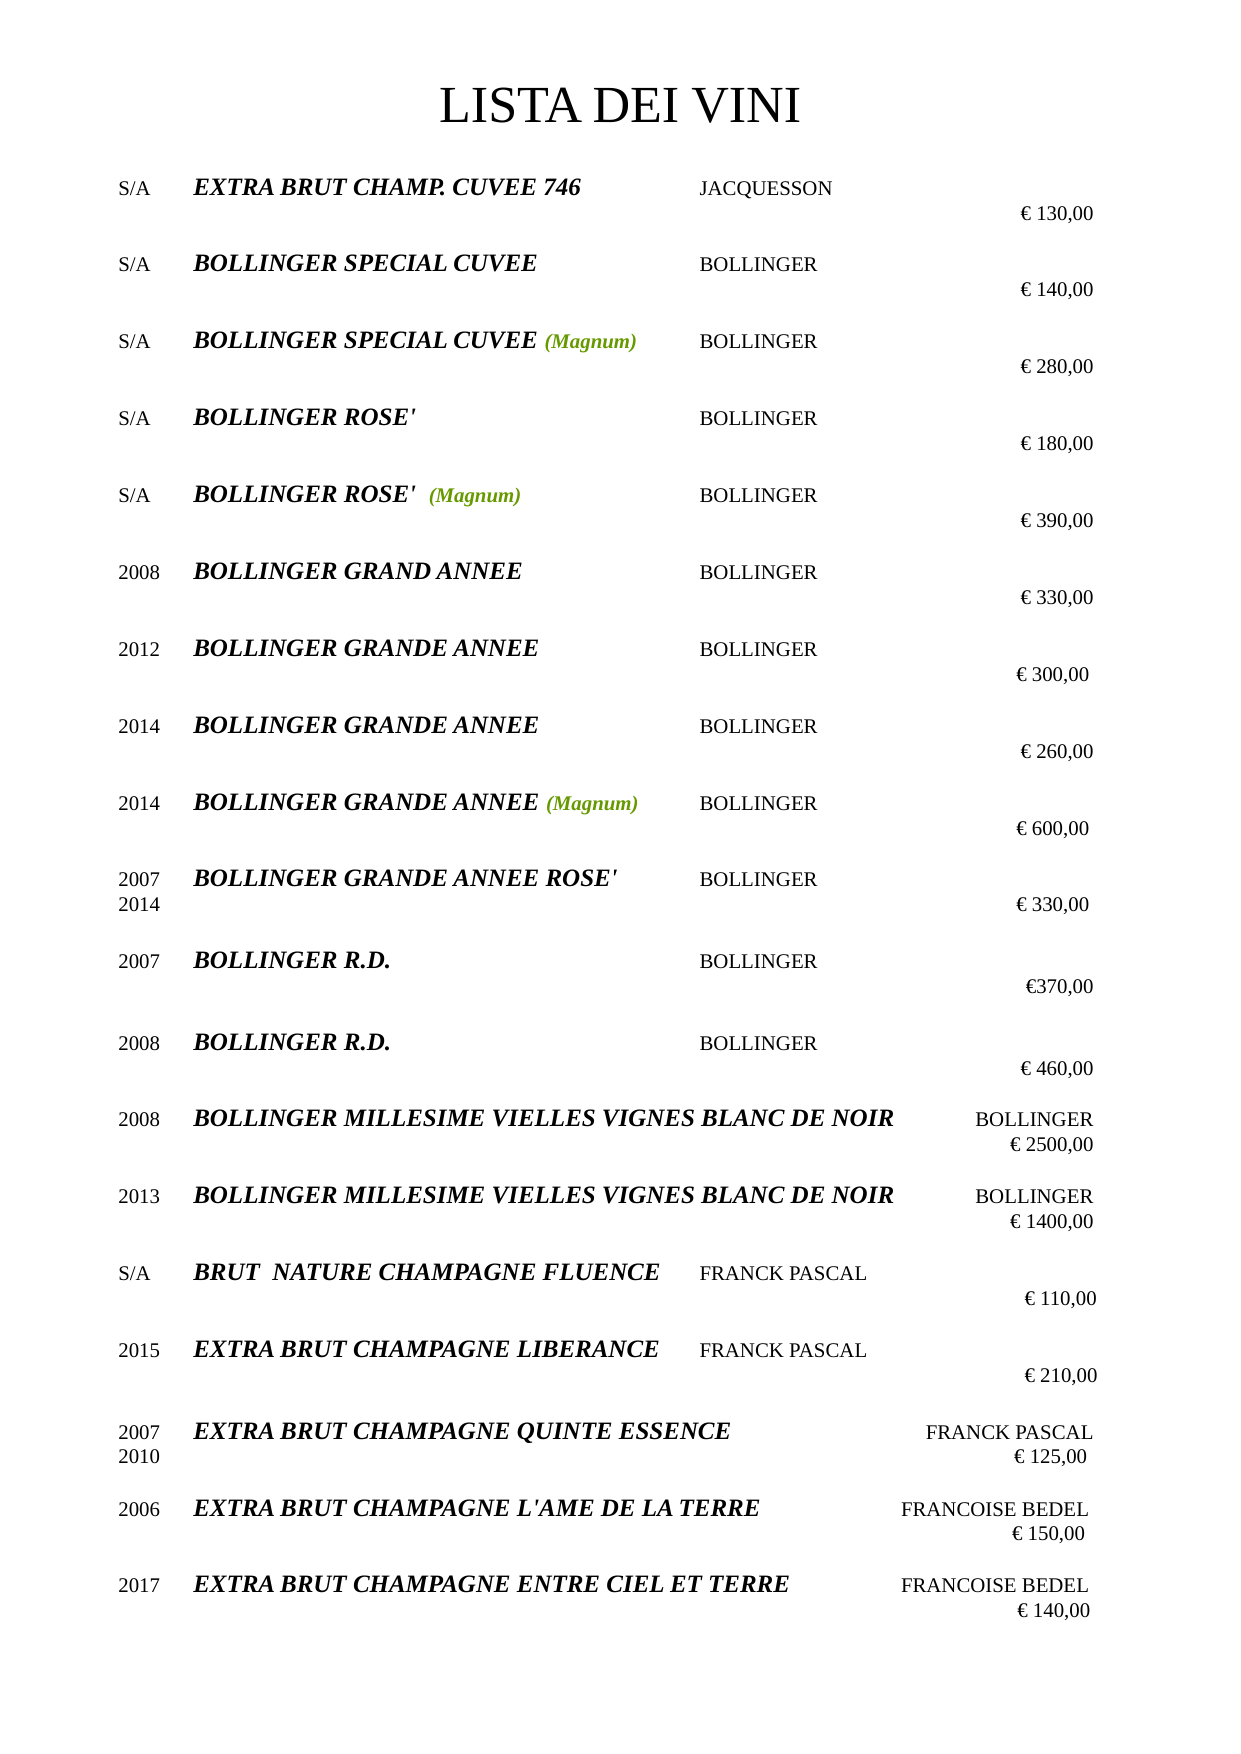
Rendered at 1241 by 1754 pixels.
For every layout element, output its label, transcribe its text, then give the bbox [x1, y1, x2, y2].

text €370,00 [118, 974, 1122, 998]
text 2010 € 125,00 [118, 1444, 1122, 1468]
text S/A BRUT NATURE CHAMPAGNE FLUENCE FRANCK PASCAL [118, 1257, 1122, 1286]
text € 280,00 [118, 354, 1122, 378]
text 2014 € 330,00 [118, 892, 1122, 916]
text € 140,00 [118, 1598, 1122, 1622]
text 2006 EXTRA BRUT CHAMPAGNE L'AME DE LA TERRE FRANCOISE BEDEL [118, 1493, 1122, 1521]
text 2012 BOLLINGER GRANDE ANNEE BOLLINGER [118, 633, 1122, 662]
text 2008 BOLLINGER GRAND ANNEE BOLLINGER [118, 556, 1122, 585]
text 2007 EXTRA BRUT CHAMPAGNE QUINTE ESSENCE FRANCK PASCAL [118, 1416, 1122, 1444]
text € 130,00 [118, 200, 1122, 224]
text € 180,00 [118, 431, 1122, 455]
text € 300,00 [118, 662, 1122, 686]
text € 600,00 € 560,00 [118, 815, 1122, 863]
text € 210,00 [118, 1363, 1122, 1387]
text € 2500,00 [118, 1132, 1122, 1156]
text 2014 BOLLINGER GRANDE ANNEE BOLLINGER [118, 710, 1122, 738]
text 2015 EXTRA BRUT CHAMPAGNE LIBERANCE FRANCK PASCAL [118, 1334, 1122, 1363]
text S/A BOLLINGER ROSE' (Magnum) BOLLINGER [118, 479, 1122, 508]
text 2007 BOLLINGER GRANDE ANNEE ROSE' BOLLINGER [118, 863, 1122, 892]
text 2014 BOLLINGER GRANDE ANNEE (Magnum) BOLLINGER [118, 787, 1122, 815]
text 2008 BOLLINGER R.D. BOLLINGER [118, 1027, 1122, 1055]
text 2017 EXTRA BRUT CHAMPAGNE ENTRE CIEL ET TERRE FRANCOISE BEDEL [118, 1569, 1122, 1598]
text S/A BOLLINGER SPECIAL CUVEE BOLLINGER [118, 248, 1122, 277]
text € 140,00 [118, 277, 1122, 301]
text 2008 BOLLINGER MILLESIME VIELLES VIGNES BLANC DE NOIR BOLLINGER [118, 1103, 1122, 1132]
text 2007 BOLLINGER R.D. BOLLINGER [118, 945, 1122, 974]
text € 1400,00 [118, 1209, 1122, 1233]
text 2013 BOLLINGER MILLESIME VIELLES VIGNES BLANC DE NOIR BOLLINGER [118, 1180, 1122, 1209]
text S/A BOLLINGER SPECIAL CUVEE (Magnum) BOLLINGER [118, 325, 1122, 354]
text € 390,00 [118, 508, 1122, 532]
text € 460,00 [118, 1055, 1122, 1079]
text € 260,00 [118, 738, 1122, 763]
text € 330,00 [118, 585, 1122, 609]
text € 150,00 [118, 1521, 1122, 1545]
text S/A BOLLINGER ROSE' BOLLINGER [118, 402, 1122, 431]
text € 110,00 [118, 1286, 1122, 1310]
text S/A EXTRA BRUT CHAMP. CUVEE 746 JACQUESSON [118, 172, 1122, 200]
